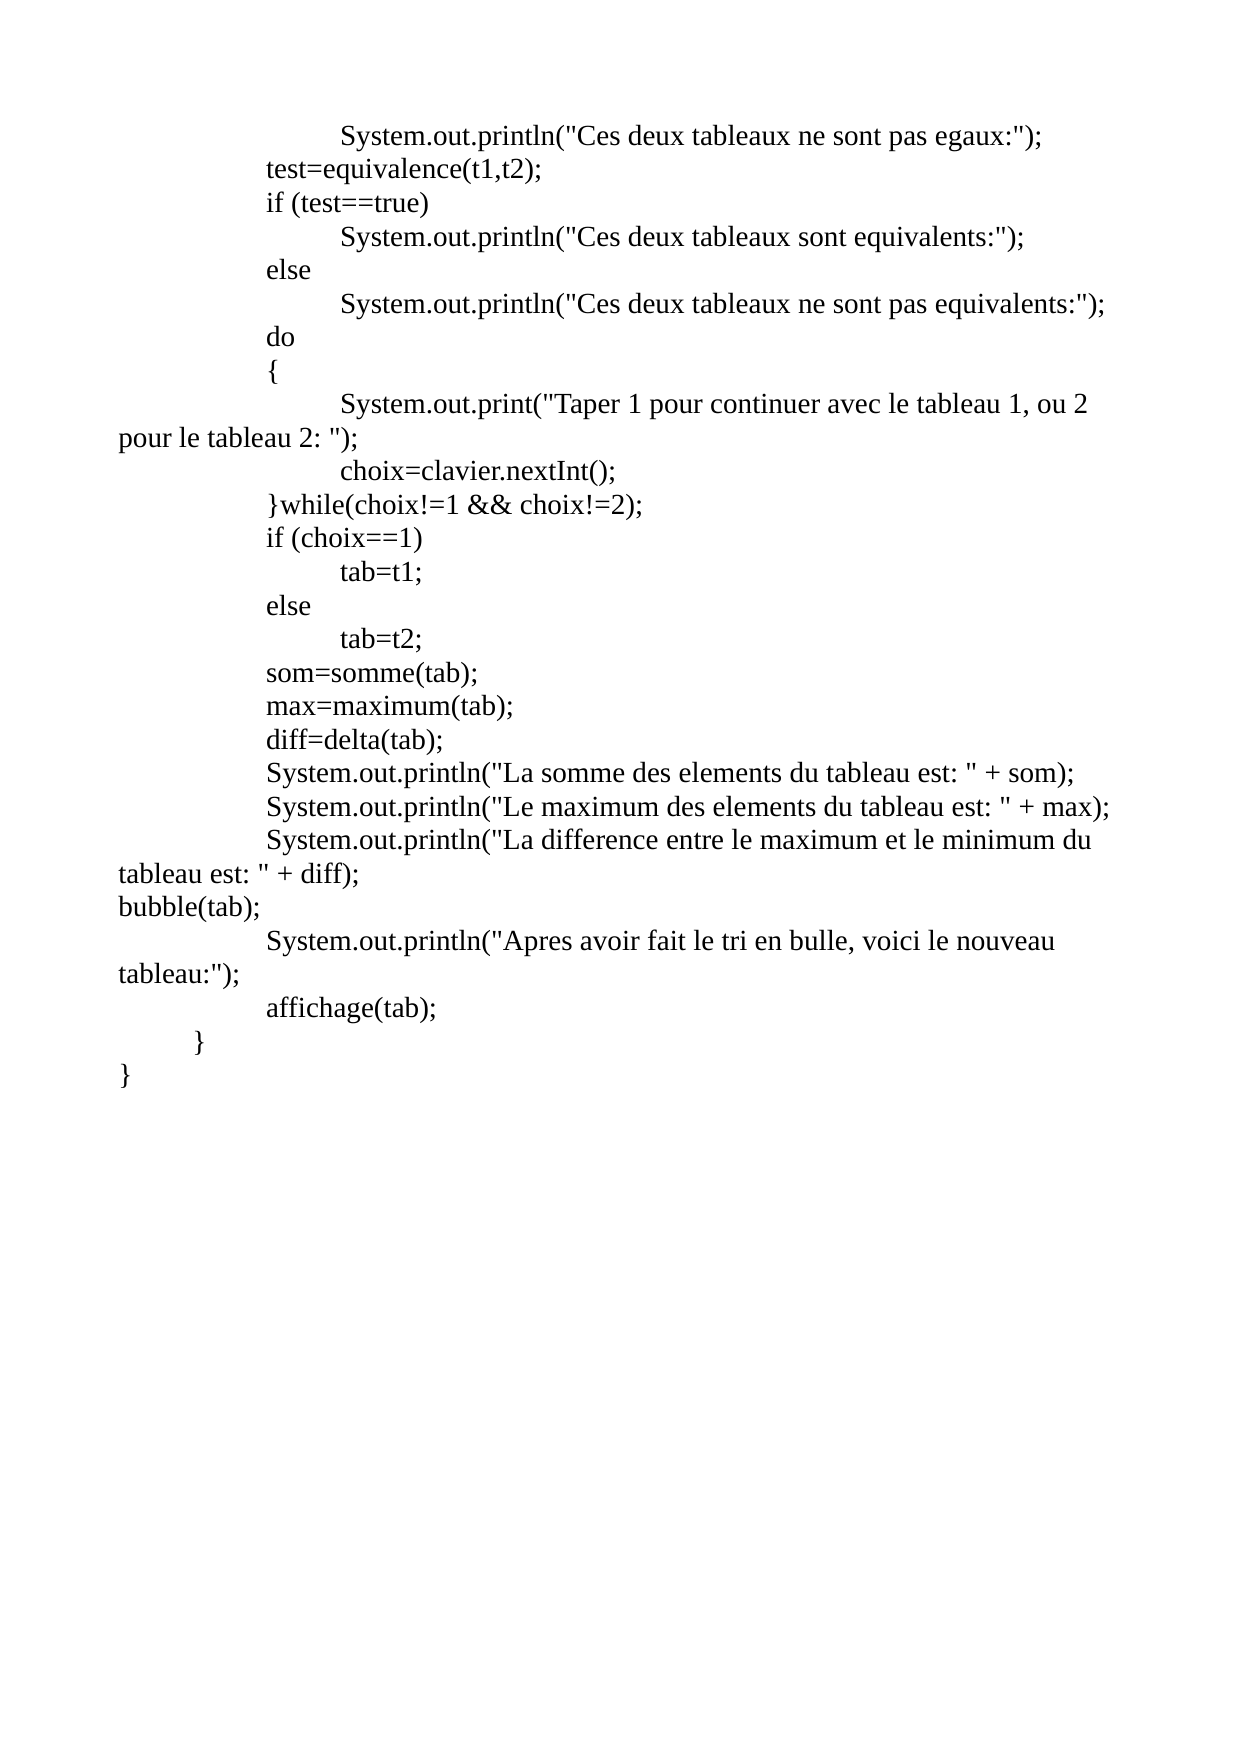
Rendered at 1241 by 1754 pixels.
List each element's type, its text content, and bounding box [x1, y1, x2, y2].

text choix=clavier.nextInt(); [118, 453, 1122, 487]
text System.out.println("Le maximum des elements du tableau est: " + max); [118, 789, 1122, 822]
text bubble(tab); [118, 889, 1122, 923]
text System.out.println("La difference entre le maximum et le minimum du tableau est: " + diff); [118, 822, 1122, 889]
text test=equivalence(t1,t2); [118, 152, 1122, 185]
text max=maximum(tab); [118, 688, 1122, 722]
text som=somme(tab); [118, 655, 1122, 688]
text diff=delta(tab); [118, 722, 1122, 755]
text do [118, 319, 1122, 353]
text System.out.println("Ces deux tableaux sont equivalents:"); [118, 219, 1122, 252]
text { [118, 353, 1122, 386]
text tab=t1; [118, 554, 1122, 588]
text System.out.println("Ces deux tableaux ne sont pas egaux:"); [118, 118, 1122, 152]
text if (choix==1) [118, 521, 1122, 554]
text if (test==true) [118, 185, 1122, 219]
text System.out.println("Apres avoir fait le tri en bulle, voici le nouveau tableau:"); [118, 923, 1122, 990]
text System.out.println("Ces deux tableaux ne sont pas equivalents:"); [118, 286, 1122, 319]
text }while(choix!=1 && choix!=2); [118, 487, 1122, 521]
text System.out.print("Taper 1 pour continuer avec le tableau 1, ou 2 pour le tableau 2: "); [118, 386, 1122, 453]
text tab=t2; [118, 621, 1122, 655]
text } [118, 1024, 1122, 1057]
text else [118, 252, 1122, 286]
text System.out.println("La somme des elements du tableau est: " + som); [118, 755, 1122, 789]
text } [118, 1057, 1122, 1091]
text affichage(tab); [118, 990, 1122, 1024]
text else [118, 588, 1122, 621]
